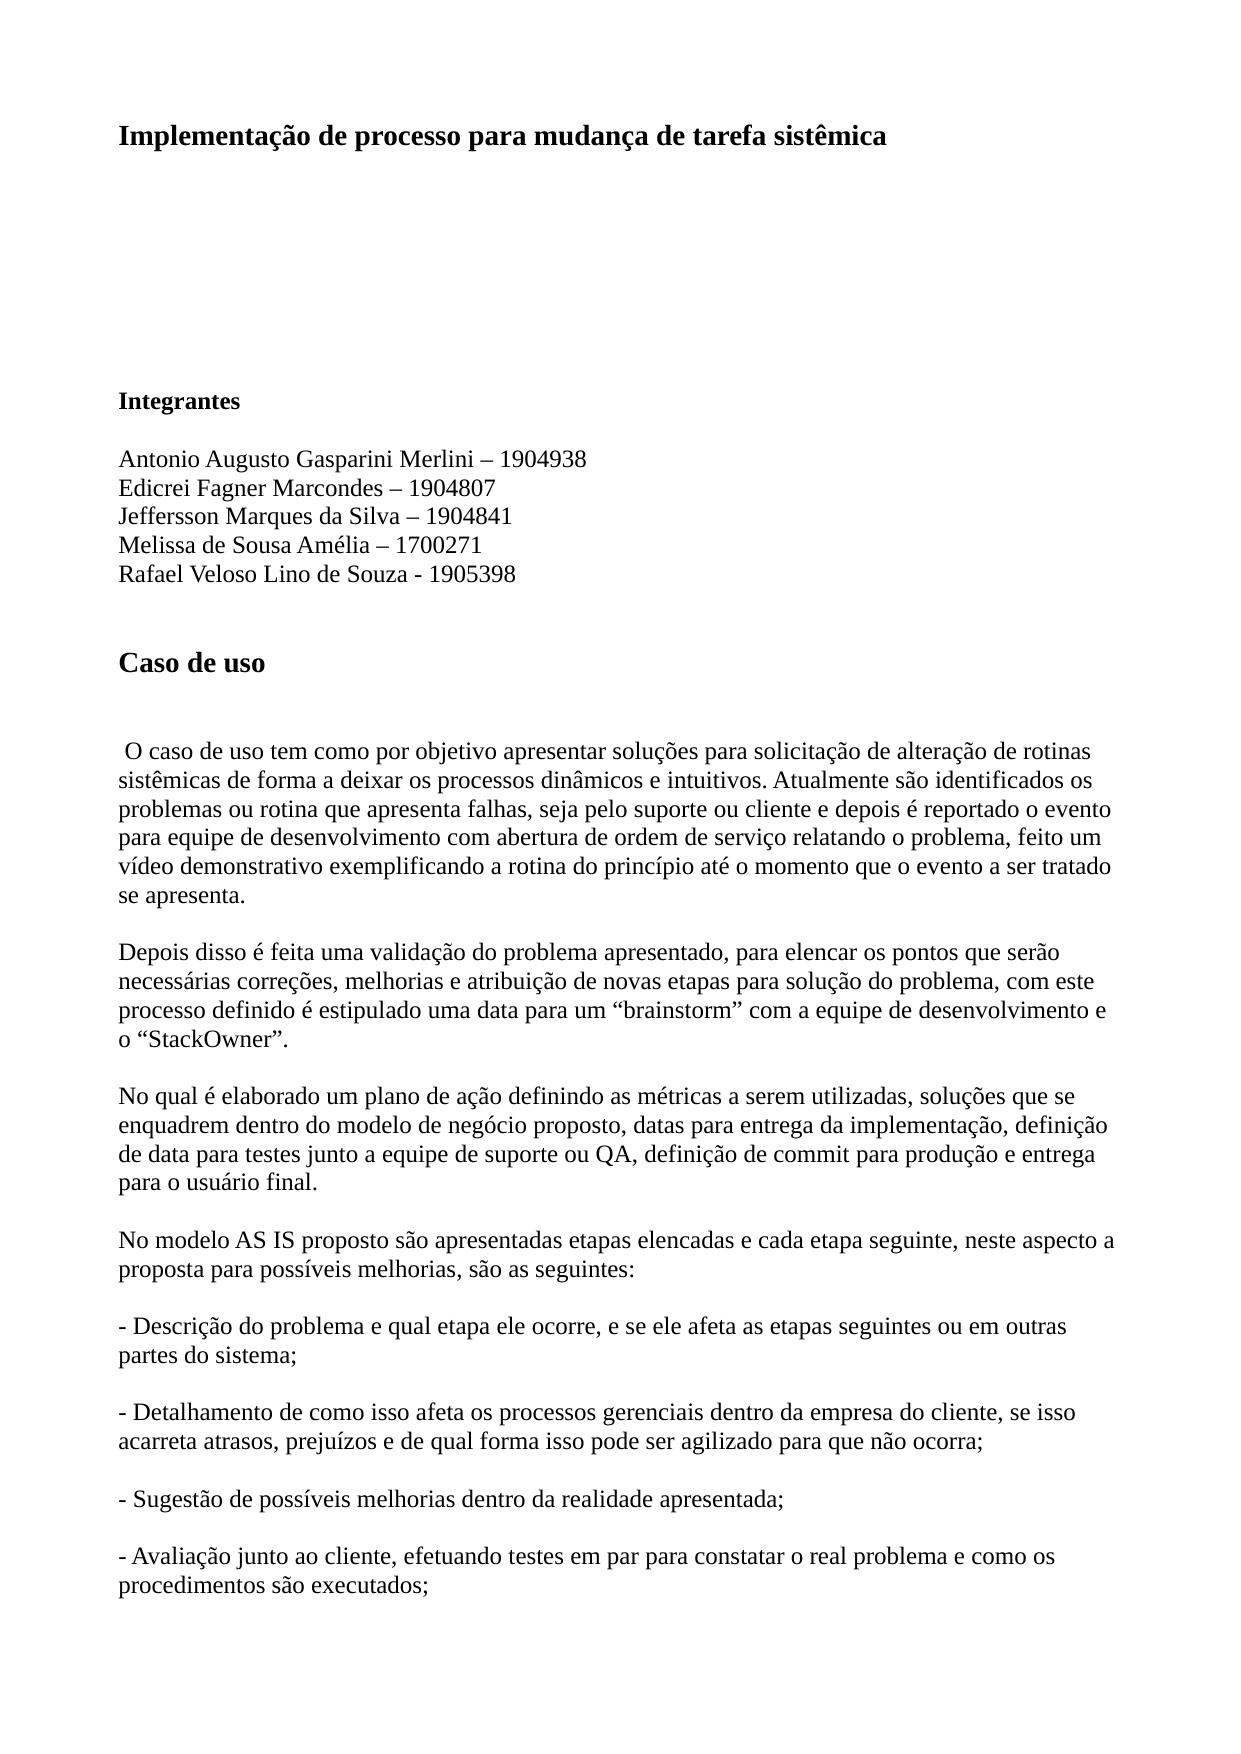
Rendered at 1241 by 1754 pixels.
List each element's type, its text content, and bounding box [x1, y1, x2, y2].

text - Descrição do problema e qual etapa ele ocorre, e se ele afeta as etapas seguintes ou em outras partes do sistema; [118, 1311, 1122, 1369]
text Depois disso é feita uma validação do problema apresentado, para elencar os pontos que serão necessárias correções, melhorias e atribuição de novas etapas para solução do problema, com este processo definido é estipulado uma data para um “brainstorm” com a equipe de desenvolvimento e o “StackOwner”. [118, 937, 1122, 1052]
text No qual é elaborado um plano de ação definindo as métricas a serem utilizadas, soluções que se enquadrem dentro do modelo de negócio proposto, datas para entrega da implementação, definição de data para testes junto a equipe de suporte ou QA, definição de commit para produção e entrega para o usuário final. [118, 1081, 1122, 1196]
text Implementação de processo para mudança de tarefa sistêmica [118, 118, 1122, 152]
text No modelo AS IS proposto são apresentadas etapas elencadas e cada etapa seguinte, neste aspecto a proposta para possíveis melhorias, são as seguintes: [118, 1225, 1122, 1282]
text Melissa de Sousa Amélia – 1700271 [118, 530, 1122, 559]
text Jeffersson Marques da Silva – 1904841 [118, 501, 1122, 530]
text - Detalhamento de como isso afeta os processos gerenciais dentro da empresa do cliente, se isso acarreta atrasos, prejuízos e de qual forma isso pode ser agilizado para que não ocorra; [118, 1397, 1122, 1455]
text O caso de uso tem como por objetivo apresentar soluções para solicitação de alteração de rotinas sistêmicas de forma a deixar os processos dinâmicos e intuitivos. Atualmente são identificados os problemas ou rotina que apresenta falhas, seja pelo suporte ou cliente e depois é reportado o evento para equipe de desenvolvimento com abertura de ordem de serviço relatando o problema, feito um vídeo demonstrativo exemplificando a rotina do princípio até o momento que o evento a ser tratado se apresenta. [118, 736, 1122, 909]
text Edicrei Fagner Marcondes – 1904807 [118, 473, 1122, 501]
text Integrantes [118, 386, 1122, 415]
text - Avaliação junto ao cliente, efetuando testes em par para constatar o real problema e como os procedimentos são executados; [118, 1541, 1122, 1599]
text Caso de uso [118, 645, 1122, 679]
text Rafael Veloso Lino de Souza - 1905398 [118, 559, 1122, 588]
text - Sugestão de possíveis melhorias dentro da realidade apresentada; [118, 1484, 1122, 1512]
text Antonio Augusto Gasparini Merlini – 1904938 [118, 444, 1122, 473]
